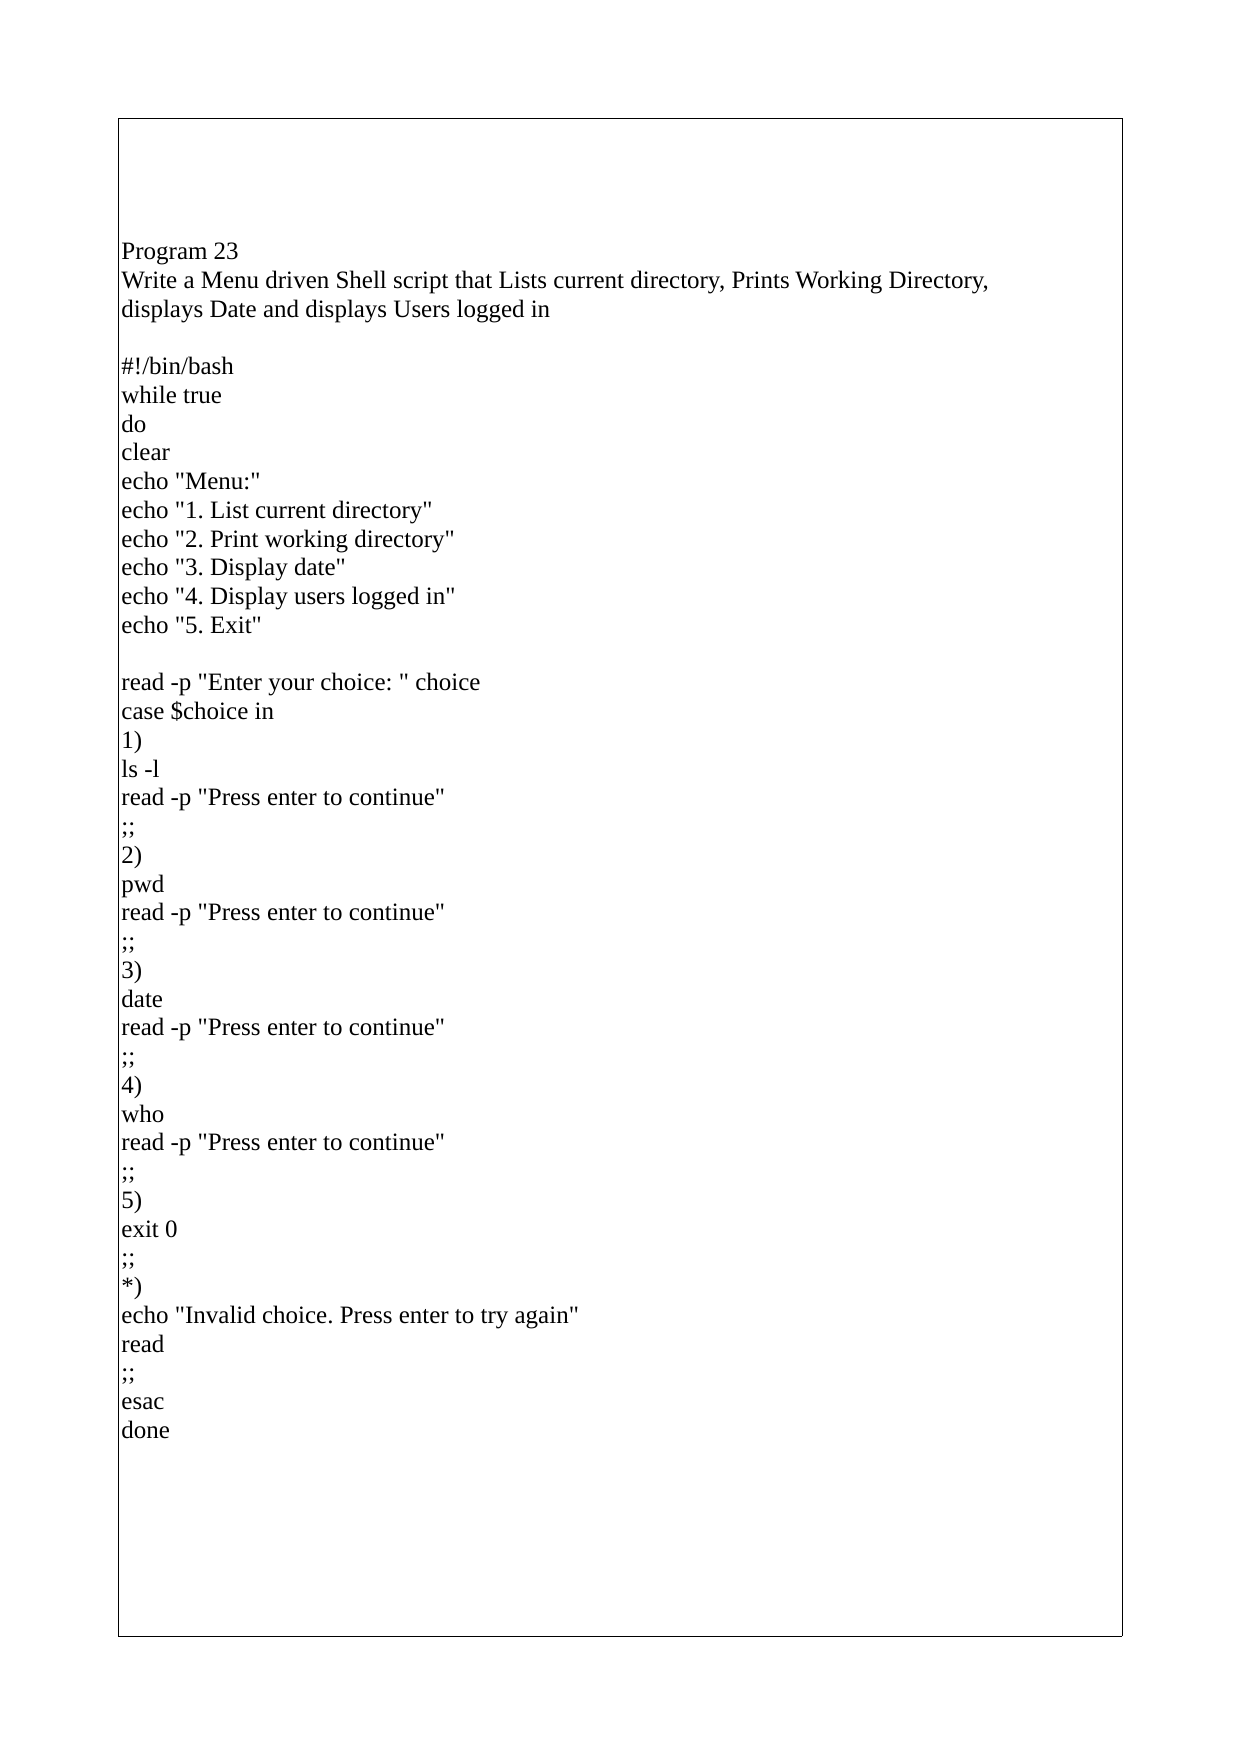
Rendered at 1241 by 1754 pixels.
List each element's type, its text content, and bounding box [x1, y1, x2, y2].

text who [121, 1099, 1119, 1127]
text read -p "Press enter to continue" [121, 782, 1119, 811]
text 4) [121, 1070, 1119, 1099]
text esac [121, 1386, 1119, 1415]
text echo "1. List current directory" [121, 495, 1119, 524]
text echo "Menu:" [121, 466, 1119, 495]
text ;; [121, 811, 1119, 840]
text pwd [121, 869, 1119, 897]
text *) [121, 1271, 1119, 1300]
text case $choice in [121, 696, 1119, 725]
text done [121, 1415, 1119, 1444]
text 2) [121, 840, 1119, 869]
text ;; [121, 1156, 1119, 1185]
text Program 23 [121, 236, 1119, 265]
text echo "4. Display users logged in" [121, 581, 1119, 610]
text echo "3. Display date" [121, 552, 1119, 581]
text do [121, 409, 1119, 437]
text ls -l [121, 754, 1119, 782]
text echo "5. Exit" [121, 610, 1119, 639]
text ;; [121, 1041, 1119, 1070]
text Write a Menu driven Shell script that Lists current directory, Prints Working Directory, [121, 265, 1119, 294]
text exit 0 [121, 1214, 1119, 1242]
text while true [121, 380, 1119, 409]
text ;; [121, 1242, 1119, 1271]
text ;; [121, 1357, 1119, 1386]
text echo "2. Print working directory" [121, 524, 1119, 552]
text read -p "Enter your choice: " choice [121, 667, 1119, 696]
text date [121, 984, 1119, 1012]
text read -p "Press enter to continue" [121, 897, 1119, 926]
text #!/bin/bash [121, 351, 1119, 380]
text 3) [121, 955, 1119, 984]
text read -p "Press enter to continue" [121, 1127, 1119, 1156]
text clear [121, 437, 1119, 466]
text echo "Invalid choice. Press enter to try again" [121, 1300, 1119, 1329]
text 5) [121, 1185, 1119, 1214]
text read -p "Press enter to continue" [121, 1012, 1119, 1041]
text read [121, 1329, 1119, 1357]
text ;; [121, 926, 1119, 955]
text 1) [121, 725, 1119, 754]
text displays Date and displays Users logged in [121, 294, 1119, 322]
